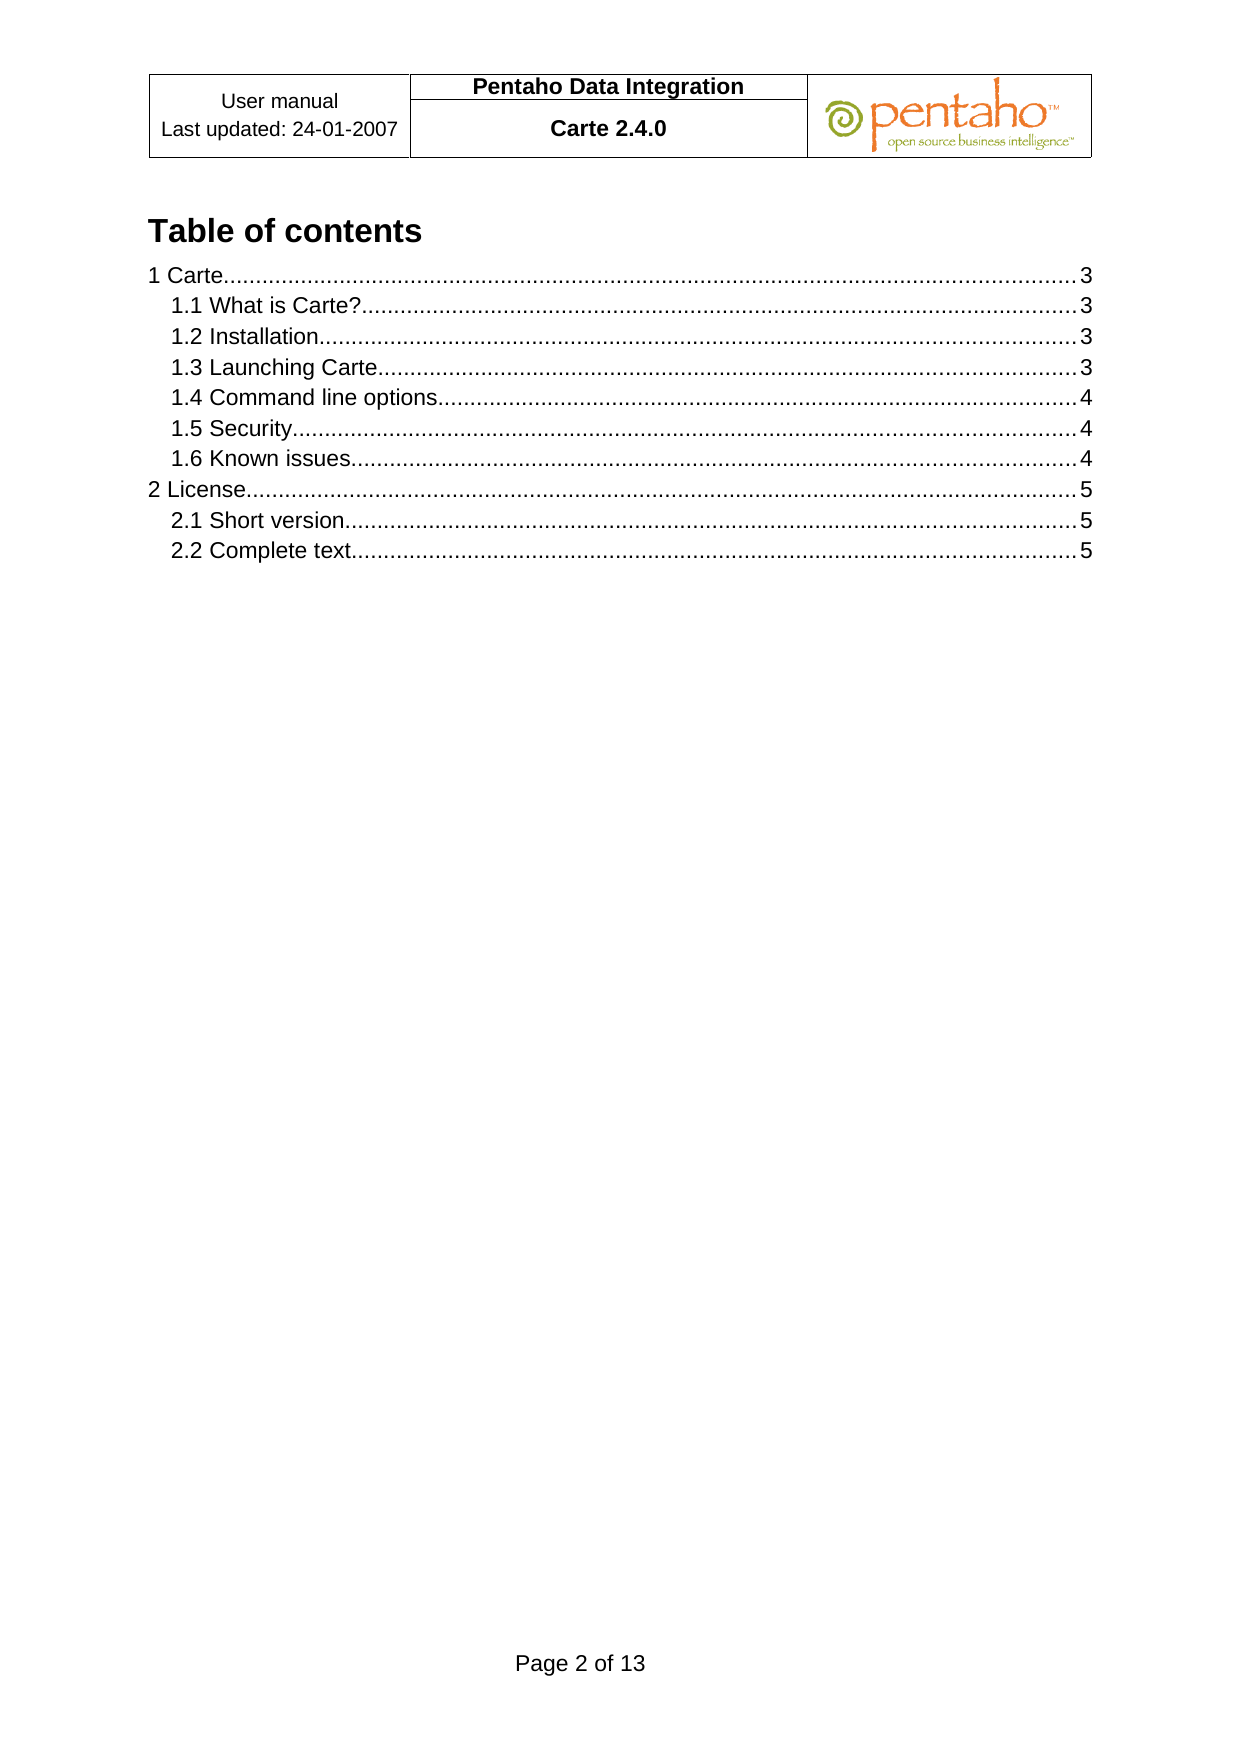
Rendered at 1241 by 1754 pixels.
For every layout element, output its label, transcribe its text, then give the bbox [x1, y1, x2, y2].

text 1.2 Installation 3 [171, 323, 1092, 349]
text 2.2 Complete text 5 [171, 538, 1092, 563]
text 1.6 Known issues 4 [171, 446, 1092, 472]
subtitle Table of contents [148, 213, 1092, 250]
text 1.5 Security 4 [171, 415, 1092, 441]
text 1.1 What is Carte? 3 [171, 293, 1092, 318]
text 1.4 Command line options 4 [171, 385, 1092, 410]
text 1 Carte 3 [148, 262, 1092, 288]
text 2 License 5 [148, 477, 1092, 502]
text 2.1 Short version 5 [171, 507, 1092, 533]
text 1.3 Launching Carte 3 [171, 354, 1092, 380]
